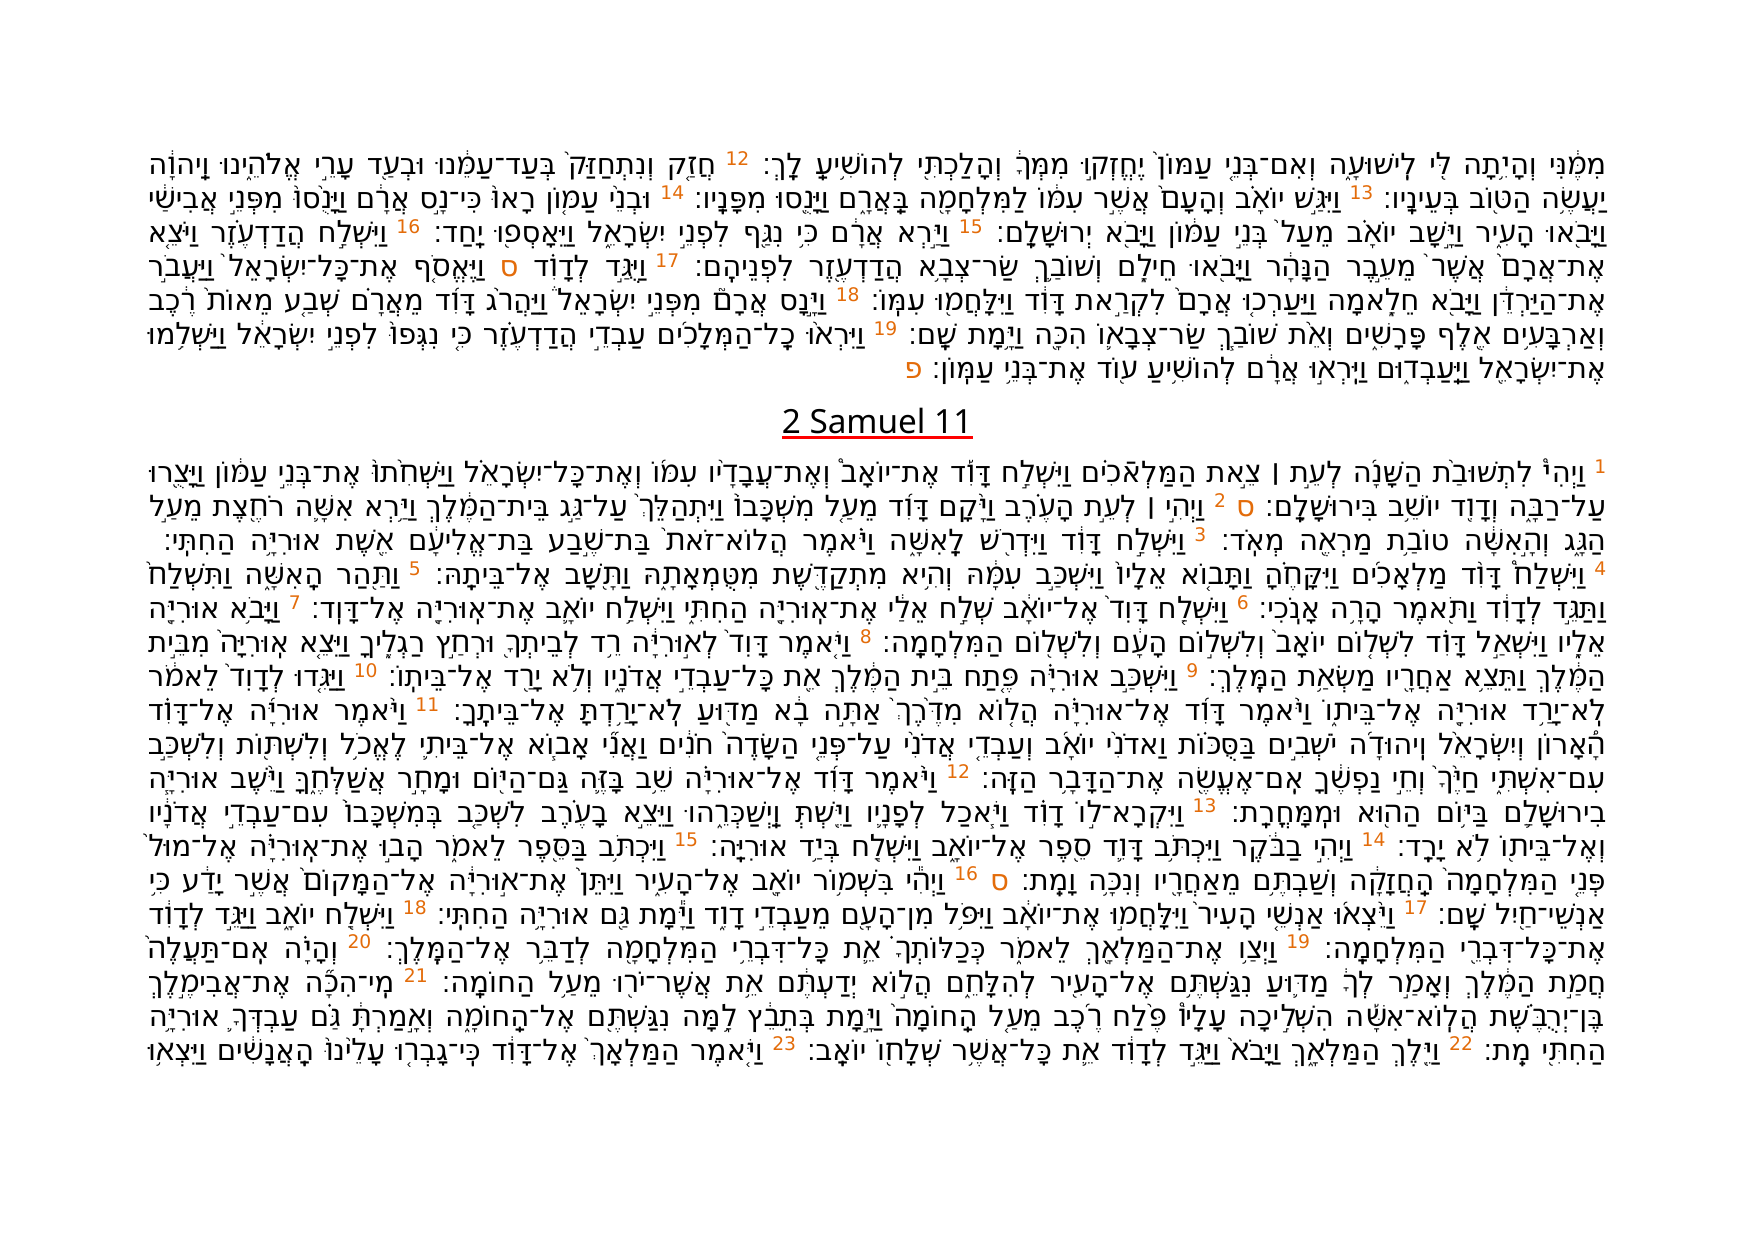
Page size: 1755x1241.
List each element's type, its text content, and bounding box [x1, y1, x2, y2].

text 1 וַיְהִי֩ לִתְשׁוּבַ֨ת הַשָּׁנָ֜ה לְעֵ֣ת ׀ צֵ֣את הַמַּלְאֿכִ֗ים וַיִּשְׁלַ֣ח דָּוִ֡ד אֶת־יוֹאָב֩ וְאֶת־עֲבָדָ֨יו עִמּ֜וֹ וְאֶת־כָּל־יִשְׂרָאֵ֗ל וַיַּשְׁחִ֙תוּ֙ אֶת־בְּנֵ֣י עַמּ֔וֹן וַיָּצֻ֖רוּ עַל־רַבָּ֑ה וְדָוִ֖ד יוֹשֵׁ֥ב בִּירוּשָׁלָֽ͏ִם׃ ס 2 וַיְהִ֣י ׀ לְעֵ֣ת הָעֶ֗רֶב וַיָּ֨קָם דָּוִ֜ד מֵעַ֤ל מִשְׁכָּבוֹ֙ וַיִּתְהַלֵּךְ֙ עַל־גַּ֣ג בֵּית־הַמֶּ֔לֶךְ וַיַּ֥רְא אִשָּׁ֛ה רֹחֶ֖צֶת מֵעַ֣ל הַגָּ֑ג וְהָ֣אִשָּׁ֔ה טוֹבַ֥ת מַרְאֶ֖ה מְאֹֽד׃ ‬‬‬3 וַיִּשְׁלַ֣ח דָּוִ֔ד וַיִּדְרֹ֖שׁ לָֽאִשָּׁ֑ה וַיֹּ֗אמֶר הֲלוֹא־זֹאת֙ בַּת־שֶׁ֣בַע בַּת־אֱלִיעָ֔ם אֵ֖שֶׁת אוּרִיָּ֥ה הַחִתִּֽי׃ ‬‬‬4 וַיִּשְׁלַח֩ דָּוִ֨ד מַלְאָכִ֜ים וַיִּקָּחֶ֗הָ וַתָּב֤וֹא אֵלָיו֙ וַיִּשְׁכַּ֣ב עִמָּ֔הּ וְהִ֥יא מִתְקַדֶּ֖שֶׁת מִטֻּמְאָתָ֑הּ וַתָּ֖שָׁב אֶל־בֵּיתָֽהּ׃ ‬‬‬‬5 וַתַּ֖הַר הָֽאִשָּׁ֑ה וַתִּשְׁלַח֙ וַתַּגֵּ֣ד לְדָוִ֔ד וַתֹּ֖אמֶר הָרָ֥ה אָנֹֽכִי׃ ‬‬‬6 וַיִּשְׁלַ֤ח דָּוִד֙ אֶל־יוֹאָ֔ב שְׁלַ֣ח אֵלַ֔י אֶת־אֽוּרִיָּ֖ה הַחִתִּ֑י וַיִּשְׁלַ֥ח יוֹאָ֛ב אֶת־אֽוּרִיָּ֖ה אֶל־דָּוִֽד׃ ‬‬‬7 וַיָּבֹ֥א אוּרִיָּ֖ה אֵלָ֑יו וַיִּשְׁאַ֣ל דָּוִ֗ד לִשְׁל֤וֹם יוֹאָב֙ וְלִשְׁל֣וֹם הָעָ֔ם וְלִשְׁל֖וֹם הַמִּלְחָמָֽה׃ ‬‬‬8 וַיֹּ֤אמֶר דָּוִד֙ לְא֣וּרִיָּ֔‬‏ה רֵ֥ד לְבֵיתְךָ֖ וּרְחַ֣ץ רַגְלֶ֑יךָ וַיֵּצֵ֤א אֽוּרִיָּה֙ מִבֵּ֣ית הַמֶּ֔לֶךְ וַתֵּצֵ֥א אַחֲרָ֖יו מַשְׂאַ֥ת הַמֶּֽלֶךְ׃ ‬‬‬‬9 וַיִּשְׁכַּ֣ב אוּרִיָּ֗ה פֶּ֚תַח בֵּ֣ית הַמֶּ֔לֶךְ אֵ֖ת כָּל־עַבְדֵ֣י אֲדֹנָ֑יו וְלֹ֥א יָרַ֖ד אֶל־בֵּיתֽוֹ׃ ‬‬‬10 וַיַּגִּ֤דוּ לְדָוִד֙ לֵאמֹ֔ר לֹֽא־יָרַ֥ד אוּרִיָּ֖ה אֶל־בֵּית֑וֹ וַיֹּ֨אמֶר דָּוִ֜ד אֶל־אוּרִיָּ֗ה הֲל֤וֹא מִדֶּ֙רֶךְ֙ אַתָּ֣ה בָ֔א מַדּ֖וּעַ לֹֽא־יָרַ֥דְתָּ אֶל־בֵּיתֶֽךָ׃ ‬‬‬11 וַיֹּ֨אמֶר אוּרִיָּ֜ה אֶל־דָּוִ֗ד הָ֠אָרוֹן וְיִשְׂרָאֵ֨ל וִֽיהוּדָ֜ה יֹשְׁבִ֣ים בַּסֻּכּ֗וֹת וַאדֹנִ֨י יוֹאָ֜ב וְעַבְדֵ֤י אֲדֹנִ֨י עַל־פְּנֵ֤י הַשָּׂדֶה֙ חֹנִ֔ים וַאֲנִ֞י אָב֧וֹא אֶל־בֵּיתִ֛י לֶאֱכֹ֥ל וְלִשְׁתּ֖וֹת וְלִשְׁכַּ֣ב עִם־אִשְׁתִּ֑י חַיֶּ֙ךָ֙ וְחֵ֣י נַפְשֶׁ֔ךָ אִֽם־אֶעֱשֶׂ֖ה אֶת־הַדָּבָ֥ר הַזֶּֽה׃ ‬‬‬12 וַיֹּ֨אמֶר דָּוִ֜ד אֶל־אוּרִיָּ֗ה שֵׁ֥ב בָּזֶּ֛ה גַּם־הַיּ֖וֹם וּמָחָ֣ר אֲשַׁלְּחֶ֑ךָּ וַיֵּ֨שֶׁב אוּרִיָּ֧ה בִירוּשָׁלַ֛͏ִם בַּיּ֥וֹם הַה֖וּא וּמִֽמָּחֳרָֽת׃ ‬‬‬13 וַיִּקְרָא־ל֣וֹ דָוִ֗ד וַיֹּ֧אכַל לְפָנָ֛יו וַיֵּ֖שְׁתְּ וַֽיְשַׁכְּרֵ֑הוּ וַיֵּצֵ֣א בָעֶ֗רֶב לִשְׁכַּ֤ב בְּמִשְׁכָּבוֹ֙ עִם־עַבְדֵ֣י אֲדֹנָ֔יו וְאֶל־בֵּית֖וֹ לֹ֥א יָרָֽד׃ ‬‬‬14 וַיְהִ֣י בַבֹּ֔קֶר וַיִּכְתֹּ֥ב דָּוִ֛ד סֵ֖פֶר אֶל־יוֹאָ֑ב וַיִּשְׁלַ֖ח בְּיַ֥ד אוּרִיָּֽה׃ ‬‬‬15 וַיִּכְתֹּ֥ב בַּסֵּ֖פֶר לֵאמֹ֑ר הָב֣וּ אֶת־אֽוּרִיָּ֗ה אֶל־מוּל֙ פְּנֵ֤י הַמִּלְחָמָה֙ הַֽחֲזָקָ֔ה וְשַׁבְתֶּ֥ם מֵאַחֲרָ֖יו וְנִכָּ֥ה וָמֵֽת׃ ס ‬‬‬16 וַיְהִ֕י בִּשְׁמ֥וֹר יוֹאָ֖ב אֶל־הָעִ֑יר וַיִּתֵּן֙ אֶת־א֣וּרִיָּ֔ה אֶל־הַמָּקוֹם֙ אֲשֶׁ֣ר יָדַ֔ע כִּ֥י אַנְשֵׁי־חַ֖יִל שָֽׁם׃ ‬‬‬17 וַיֵּ֨צְא֜וּ אַנְשֵׁ֤י הָעִיר֙ וַיִּלָּחֲמ֣וּ אֶת־יוֹאָ֔ב וַיִּפֹּ֥ל מִן־הָעָ֖ם מֵעַבְדֵ֣י דָוִ֑ד וַיָּ֕מָת גַּ֖ם אוּרִיָּ֥ה הַחִתִּֽי׃ ‬‬‬18 וַיִּשְׁלַ֖ח יוֹאָ֑ב וַיַּגֵּ֣ד לְדָוִ֔ד אֶת־כָּל־דִּבְרֵ֖י הַמִּלְחָמָֽה׃ ‬‬‬19 וַיְצַ֥ו אֶת־הַמַּלְאָ֖ךְ לֵאמֹ֑ר כְּכַלּוֹתְךָ֗ אֵ֛ת כָּל־דִּבְרֵ֥י הַמִּלְחָמָ֖ה לְדַבֵּ֥ר אֶל־הַמֶּֽלֶךְ׃ ‬‬‬20 וְהָיָ֗ה אִֽם־תַּעֲלֶה֙ חֲמַ֣ת הַמֶּ֔לֶךְ וְאָמַ֣ר לְךָ֔ מַדּ֛וּעַ נִגַּשְׁתֶּ֥ם אֶל־הָעִ֖יר לְהִלָּחֵ֑ם הֲל֣וֹא יְדַעְתֶּ֔ם אֵ֥ת אֲשֶׁר־יֹר֖וּ מֵעַ֥ל הַחוֹמָֽה׃ ‬‬‬21 מִֽי־הִכָּ֞ה אֶת־אֲבִימֶ֣לֶךְ בֶּן־יְרֻבֶּ֗שֶׁת הֲלֽוֹא־אִשָּׁ֡ה הִשְׁלִ֣יכָה עָלָיו֩ פֶּ֨לַח רֶ֜כֶב מֵעַ֤ל הַֽחוֹמָה֙ וַיָּ֣מָת בְּתֵבֵ֔ץ לָ֥מָּה נִגַּשְׁתֶּ֖ם אֶל־הַֽחוֹמָ֑ה וְאָ֣מַרְתָּ֔ גַּ֗ם עַבְדְּךָ֛ אוּרִיָּ֥ה הַחִתִּ֖י מֵֽת׃ ‬‬‬22 וַיֵּ֖לֶךְ הַמַּלְאָ֑ךְ וַיָּבֹא֙ וַיַּגֵּ֣ד לְדָוִ֔ד אֵ֛ת כָּל־אֲשֶׁ֥ר שְׁלָח֖וֹ יוֹאָֽב׃ ‬‬‬23 וַיֹּ֤אמֶר הַמַּלְאָךְ֙ אֶל־דָּוִ֔ד כִּֽי־גָבְר֤וּ עָלֵ֙ינוּ֙ הָֽאֲנָשִׁ֔ים וַיֵּצְא֥וּ אֵלֵ֖ינוּ הַשָּׂדֶ֑ה וַנִּהְיֶ֥ה עֲלֵיהֶ֖ם עַד־פֶּ֥תַח הַשָּֽׁעַר׃ ‬‬‬24 *ויראו **וַיֹּר֨וּ *המוראים **הַמּוֹרִ֤ים אֶל־עֲבָדֶ֙ךָ֙ מֵעַ֣ל הַחוֹמָ֔ה וַיָּמ֖וּתוּ מֵעַבְדֵ֣י הַמֶּ֑לֶךְ וְגַ֗ם עַבְדְּךָ֛ אוּרִיָּ֥ה הַחִתִּ֖י מֵֽת׃ ס ‬‬‬25 וַיֹּ֨אמֶר דָּוִ֜ד אֶל־הַמַּלְאָ֗ךְ כֹּֽה־תֹאמַ֤ר אֶל־יוֹאָב֙ אַל־יֵרַ֤ע בְּעֵינֶ֙יךָ֙ אֶת־הַדָּבָ֣ר הַזֶּ֔ה כִּֽי־כָזֹ֥ה וְכָזֶ֖ה תֹּאכַ֣ל הֶחָ֑רֶב הַחֲזֵ֨ק מִלְחַמְתְּךָ֧ אֶל־הָעִ֛יר וְהָרְסָ֖הּ וְחַזְּקֵֽהוּ׃ ‬‬‬26 וַתִּשְׁמַע֙ אֵ֣שֶׁת אֽוּרִיָּ֔ה כִּי־מֵ֖ת אוּרִיָּ֣ה אִישָׁ֑הּ וַתִּסְפֹּ֖ד עַל־בַּעְלָֽהּ׃ ‬‬‬27 וַיַּעֲבֹ֣ר הָאֵ֗בֶל וַיִּשְׁלַ֨ח דָּוִ֜ד וַיַּאַסְפָ֤הּ אֶל־בֵּיתוֹ֙ וַתְּהִי־ל֣וֹ לְאִשָּׁ֔ה וַתֵּ֥לֶד ל֖וֹ בֵּ֑ן וַיֵּ֧רַע הַדָּבָ֛ר אֲשֶׁר־עָשָׂ֥ה דָוִ֖ד בְּעֵינֵ֥י יְהוָֽה׃ פ ‬‬‬‬‬‬‬‬‬‬‬‬‬‬‬‬‬‬‬‬‬‬‬‬‬‬‬‬‬ [148, 456, 1606, 1067]
text 2 Samuel 11 [148, 398, 1606, 443]
text 1 וַֽיְהִי֙ אַֽחֲרֵי־כֵ֔ן וַיָּ֕מָת מֶ֖לֶךְ בְּנֵ֣י עַמּ֑וֹן וַיִּמְלֹ֛ךְ חָנ֥וּן בְּנ֖וֹ תַּחְתָּֽיו׃ 2 וַיֹּ֨אמֶר דָּוִ֜ד אֶעֱשֶׂה־חֶ֣סֶד ׀ עִם־חָנ֣וּן בֶּן־נָחָ֗שׁ כַּאֲשֶׁר֩ עָשָׂ֨ה אָבִ֤יו עִמָּדִי֙ חֶ֔סֶד וַיִּשְׁלַ֨ח דָּוִ֧ד לְנַחֲמ֛וֹ בְּיַד־עֲבָדָ֖יו אֶל־אָבִ֑יו וַיָּבֹ֙אוּ֙ עַבְדֵ֣י דָוִ֔ד אֶ֖רֶץ בְּנֵ֥י עַמּֽוֹן׃ ‬‬‬3 וַיֹּאמְרוּ֩ שָׂרֵ֨י בְנֵֽי־עַמּ֜וֹן אֶל־חָנ֣וּן אֲדֹֽנֵיהֶ֗ם הַֽמְכַבֵּ֨ד דָּוִ֤ד אֶת־אָבִ֙יךָ֙ בְּעֵינֶ֔יךָ כִּֽי־שָׁלַ֥ח לְךָ֖ מְנַֽחֲמִ֑ים הֲ֠לוֹא בַּעֲב֞וּר חֲק֤וֹר אֶת־הָעִיר֙ וּלְרַגְּלָ֣הּ וּלְהָפְכָ֔הּ שָׁלַ֥ח דָּוִ֛ד אֶת־עֲבָדָ֖יו אֵלֶֽיךָ׃ ‬‬‬4 וַיִּקַּ֨ח חָנ֜וּן אֶת־עַבְדֵ֣י דָוִ֗ד וַיְגַלַּח֙ אֶת־חֲצִ֣י זְקָנָ֔ם וַיִּכְרֹ֧ת אֶת־מַדְוֵיהֶ֛ם בַּחֵ֖צִי עַ֣ד שְׁתֽוֹתֵיהֶ֑ם וַֽיְשַׁלְּחֵֽם׃ ‬‬‬5 וַיַּגִּ֤דוּ לְדָוִד֙ וַיִּשְׁלַ֣ח לִקְרָאתָ֔ם כִּֽי־הָי֥וּ הָאֲנָשִׁ֖ים נִכְלָמִ֣ים מְאֹ֑ד וַיֹּ֤אמֶר הַמֶּ֙לֶךְ֙ שְׁב֣וּ בִֽירֵח֔וֹ עַד־יְצַמַּ֥ח זְקַנְכֶ֖ם וְשַׁבְתֶּֽם׃ ‬‬‬6 וַיִּרְאוּ֙ בְּנֵ֣י עַמּ֔וֹן כִּ֥י נִבְאֲשׁ֖וּ בְּדָוִ֑ד וַיִּשְׁלְח֣וּ בְנֵֽי־עַמּ֡וֹן וַיִּשְׂכְּרוּ֩ אֶת־אֲרַ֨ם בֵּית־רְח֜וֹב וְאֶת־אֲרַ֣ם צוֹבָ֗א עֶשְׂרִ֥ים אֶ֙לֶף֙ רַגְלִ֔י וְאֶת־מֶ֤לֶךְ מַֽעֲכָה֙ אֶ֣לֶף אִ֔ישׁ וְאִ֣ישׁ ט֔וֹב שְׁנֵים־עָשָׂ֥ר אֶ֖לֶף אִֽישׁ׃ ‬‬‬7 וַיִּשְׁמַ֖ע דָּוִ֑ד וַיִּשְׁלַח֙ אֶת־יוֹאָ֔ב וְאֵ֥ת כָּל־הַצָּבָ֖א הַגִּבֹּרִֽים׃ ‬‬‬8 וַיֵּֽצְאוּ֙ בְּנֵ֣י עַמּ֔וֹן וַיַּעַרְכ֥וּ מִלְחָמָ֖ה פֶּ֣תַח הַשָּׁ֑עַר וַאֲרַ֨ם צוֹבָ֤א וּרְחוֹב֙ וְאִֽישׁ־ט֣וֹב וּמַֽעֲכָ֔ה לְבַדָּ֖ם בַּשָּׂדֶֽה׃ ‬‬‬9 וַיַּ֣רְא יוֹאָ֗ב כִּֽי־הָיְתָ֤ה אֵלָיו֙ פְּנֵ֣י הַמִּלְחָמָ֔ה מִפָּנִ֖ים וּמֵֽאָח֑וֹר וַיִּבְחַ֗ר מִכֹּל֙ בְּחוּרֵ֣י *בישראל **יִשְׂרָאֵ֔ל וַֽיַּעֲרֹ֖ךְ לִקְרַ֥את אֲרָֽם׃ ‬‬‬10 וְאֵת֙ יֶ֣תֶר הָעָ֔ם נָתַ֕ן בְּיַ֖ד אַבְשַׁ֣י אָחִ֑יו וַֽיַּעֲרֹ֕ךְ לִקְרַ֖את בְּנֵ֥י עַמּֽוֹן׃ ‬‬‬11 וַיֹּ֗אמֶר אִם־תֶּחֱזַ֤ק אֲרָם֙ מִמֶּ֔נִּי וְהָיִ֥תָה לִּ֖י לִֽישׁוּעָ֑ה וְאִם־בְּנֵ֤י עַמּוֹן֙ יֶחֱזְק֣וּ מִמְּךָ֔ וְהָלַכְתִּ֖י לְהוֹשִׁ֥יעַֽ לָֽךְ׃ ‬‬‬12 חֲזַ֤ק וְנִתְחַזַּק֙ בְּעַד־עַמֵּ֔נוּ וּבְעַ֖ד עָרֵ֣י אֱלֹהֵ֑ינוּ וַֽיהוָ֔ה יַעֲשֶׂ֥ה הַטּ֖וֹב בְּעֵינָֽיו׃ ‬‬‬13 וַיִּגַּ֣שׁ יוֹאָ֗ב וְהָעָם֙ אֲשֶׁ֣ר עִמּ֔וֹ לַמִּלְחָמָ֖ה בּֽ͏ַאֲרָ֑ם וַיָּנֻ֖סוּ מִפָּנָֽיו׃ ‬‬‬14 וּבְנֵ֨י עַמּ֤וֹן רָאוּ֙ כִּי־נָ֣ס אֲרָ֔ם וַיָּנֻ֙סוּ֙ מִפְּנֵ֣י אֲבִישַׁ֔י וַיָּבֹ֖אוּ הָעִ֑יר וַיָּ֣שָׁב יוֹאָ֗ב מֵעַל֙ בְּנֵ֣י עַמּ֔וֹן וַיָּבֹ֖א יְרוּשָׁלָֽ͏ִם׃ ‬‬‬15 וַיַּ֣רְא אֲרָ֔ם כִּ֥י נִגַּ֖ף לִפְנֵ֣י יִשְׂרָאֵ֑ל וַיֵּאָסְפ֖וּ יָֽחַד׃ ‬‬‬16 וַיִּשְׁלַ֣ח הֲדַדְעֶ֗זֶר וַיֹּצֵ֤א אֶת־אֲרָם֙ אֲשֶׁר֙ מֵעֵ֣בֶר הַנָּהָ֔ר וַיָּבֹ֖אוּ חֵילָ֑ם וְשׁוֹבַ֛ךְ שַׂר־צְבָ֥א הֲדַדְעֶ֖זֶר לִפְנֵיהֶֽם׃ ‬‬‬17 וַיֻּגַּ֣ד לְדָוִ֗ד ס וַיֶּאֱסֹ֤ף אֶת־כָּל־יִשְׂרָאֵל֙ וַיַּעֲבֹ֣ר אֶת־הַיַּרְדֵּ֔ן וַיָּבֹ֖א חֵלָ֑אמָה וַיַּעַרְכ֤וּ אֲרָם֙ לִקְרַ֣את דָּוִ֔ד וַיִּלָּחֲמ֖וּ עִמּֽוֹ׃ ‬‬‬18 וַיָּ֣נָס אֲרָם֮ מִפְּנֵ֣י יִשְׂרָאֵל֒ וַיַּהֲרֹ֨ג דָּוִ֜ד מֵאֲרָ֗ם שְׁבַ֤ע מֵאוֹת֙ רֶ֔כֶב וְאַרְבָּעִ֥ים אֶ֖לֶף פָּרָשִׁ֑ים וְאֵ֨ת שׁוֹבַ֧ךְ שַׂר־צְבָא֛וֹ הִכָּ֖ה וַיָּ֥מָת שָֽׁם׃ ‬‬‬19 וַיִּרְא֨וּ כָֽל־הַמְּלָכִ֜ים עַבְדֵ֣י הֲדַדְעֶ֗זֶר כִּ֤י נִגְּפוּ֙ לִפְנֵ֣י יִשְׂרָאֵ֔ל וַיַּשְׁלִ֥מוּ אֶת־יִשְׂרָאֵ֖ל וַיַּֽעַבְד֑וּם וַיִּֽרְא֣וּ אֲרָ֔ם לְהוֹשִׁ֥יעַ ע֖וֹד אֶת־בְּנֵ֥י עַמּֽוֹן׃ פ ‬‬‬‬‬‬‬‬‬‬‬‬‬‬‬‬‬‬‬‬‬ [148, 148, 1606, 385]
